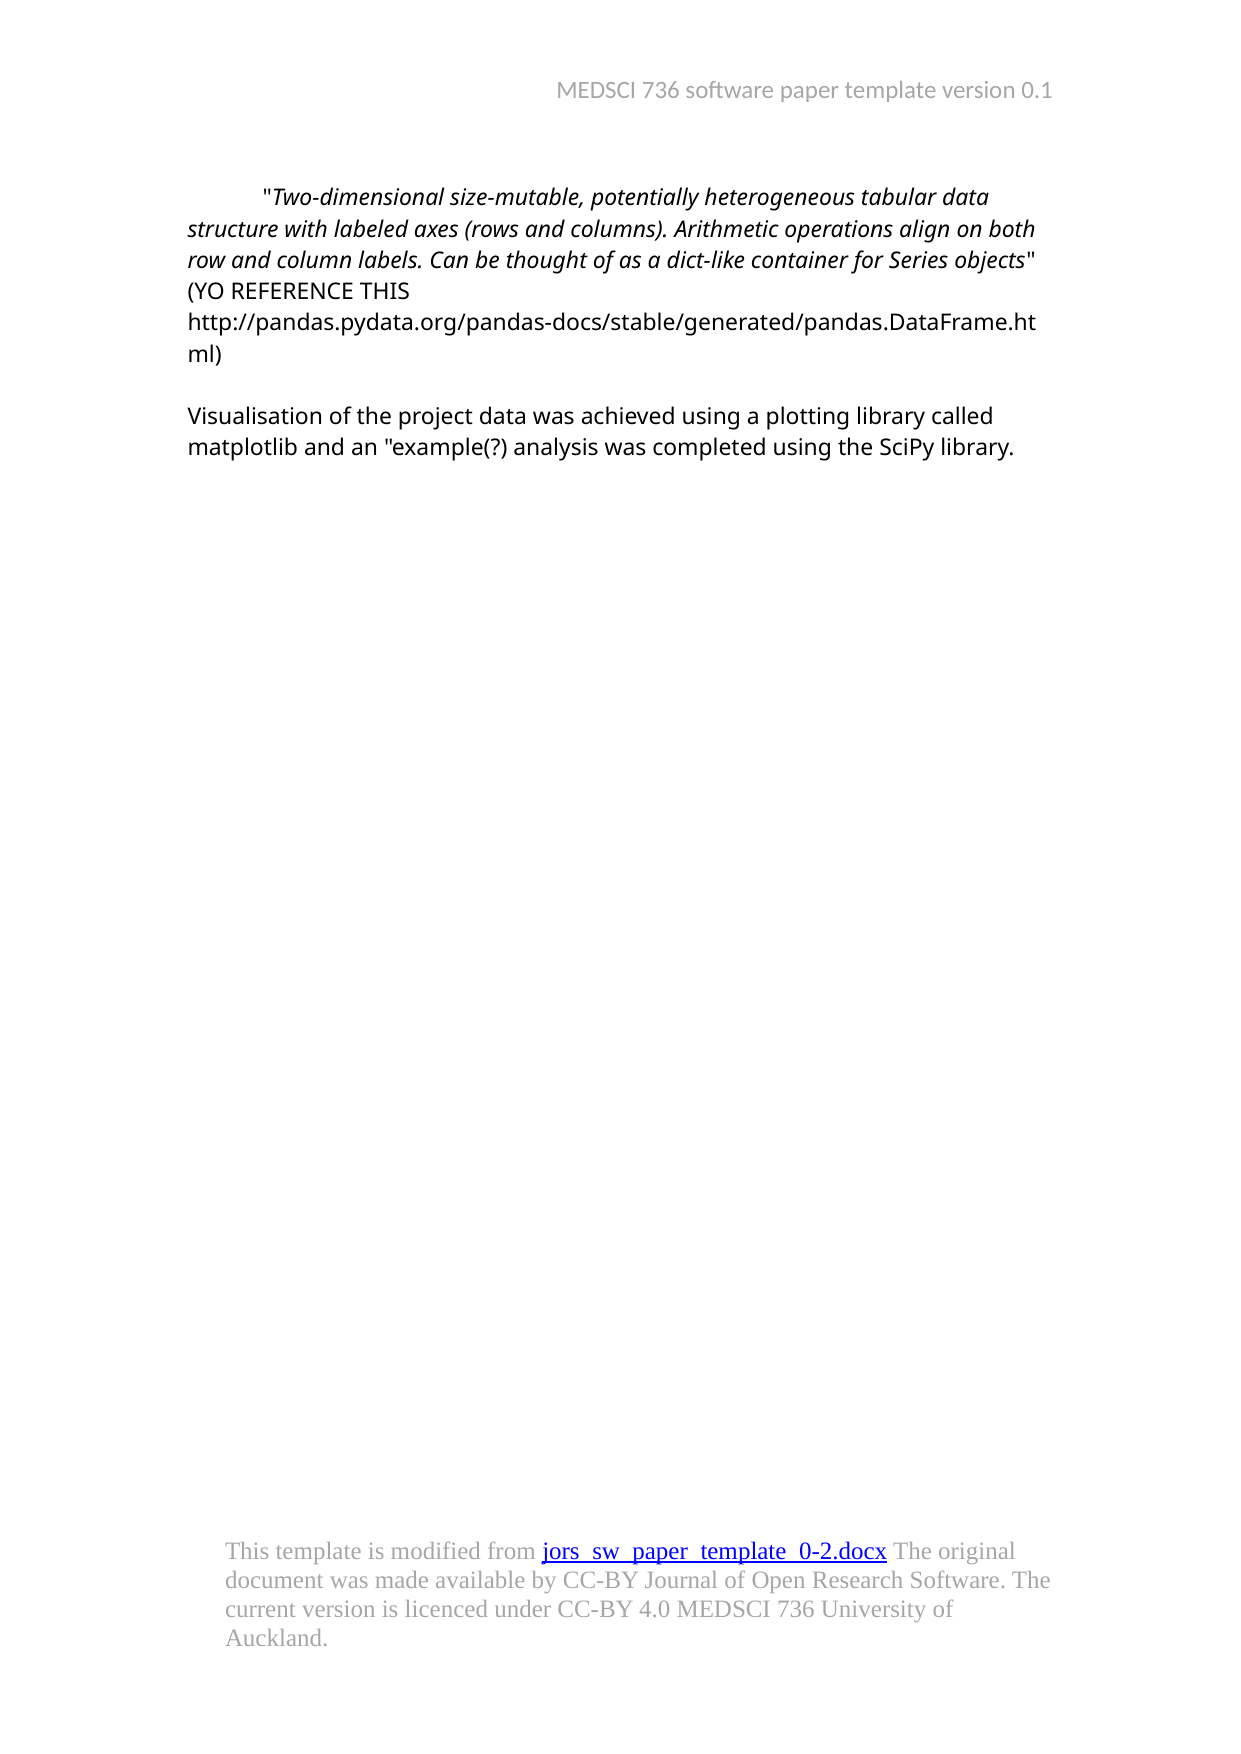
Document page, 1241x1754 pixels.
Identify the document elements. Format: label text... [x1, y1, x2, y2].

text "Two-dimensional size-mutable, potentially heterogeneous tabular data structure with labeled axes (rows and columns). Arithmetic operations align on both row and column labels. Can be thought of as a dict-like container for Series objects" (YO REFERENCE THIS http://pandas.pydata.org/pandas-docs/stable/generated/pandas.DataFrame.html) [187, 181, 1053, 369]
text Visualisation of the project data was achieved using a plotting library called matplotlib and an "example(?) analysis was completed using the SciPy library. [187, 400, 1053, 462]
